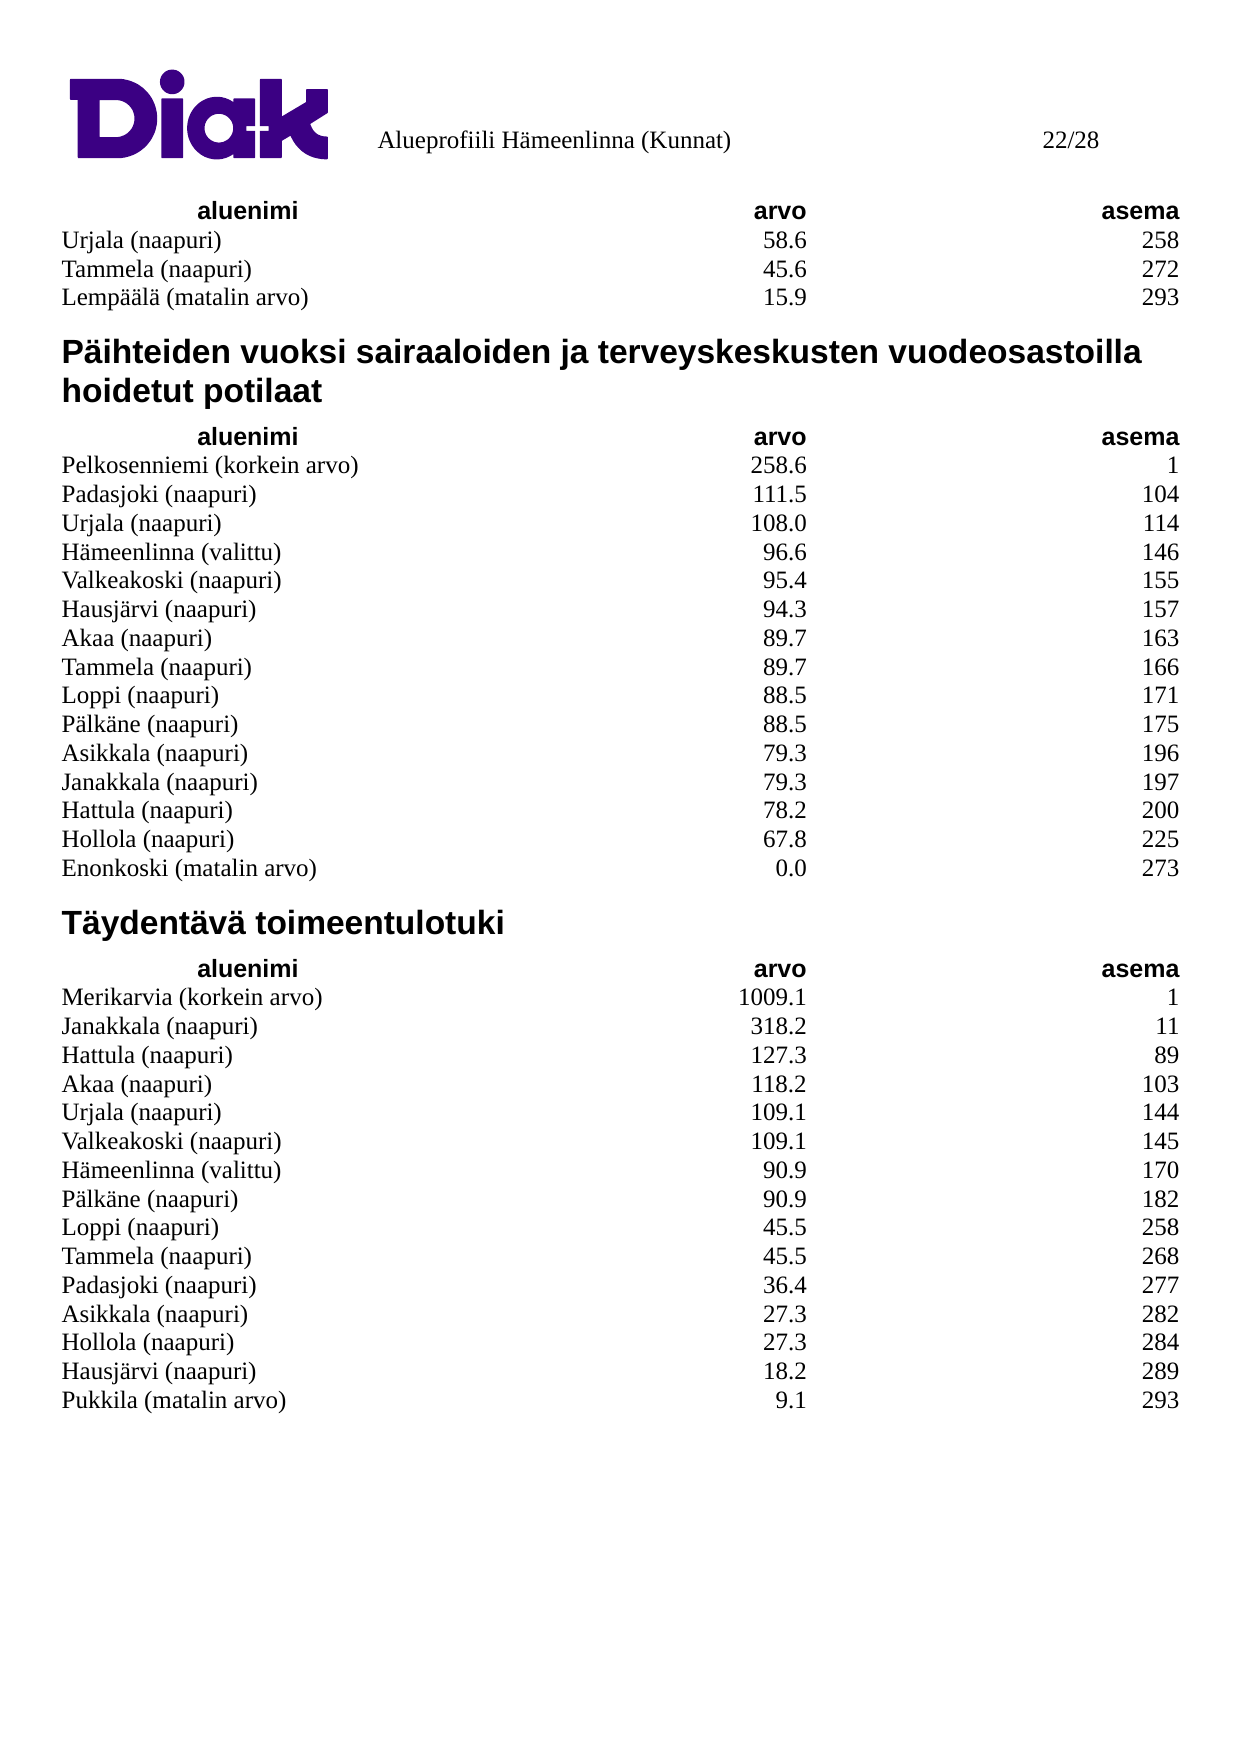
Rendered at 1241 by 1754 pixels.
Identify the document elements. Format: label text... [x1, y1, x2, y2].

table_cell 157 [806, 594, 1179, 623]
table_header aluenimi [61, 196, 434, 225]
table_cell Urjala (naapuri) [61, 225, 434, 254]
table_cell Urjala (naapuri) [61, 1098, 434, 1126]
table_cell 89.7 [434, 652, 806, 681]
table_cell Janakkala (naapuri) [61, 767, 434, 796]
table_cell 225 [806, 824, 1179, 853]
table_cell 175 [806, 709, 1179, 738]
table_cell Akaa (naapuri) [61, 623, 434, 652]
table_cell Urjala (naapuri) [61, 508, 434, 537]
table_cell 88.5 [434, 681, 806, 709]
table_cell 258 [806, 225, 1179, 254]
table_header asema [806, 196, 1179, 225]
table_cell Hämeenlinna (valittu) [61, 537, 434, 566]
table_cell 15.9 [434, 283, 806, 311]
table_cell Padasjoki (naapuri) [61, 1270, 434, 1299]
table_header aluenimi [61, 954, 434, 982]
table_cell 27.3 [434, 1299, 806, 1327]
table_cell 268 [806, 1241, 1179, 1270]
table_cell 284 [806, 1328, 1179, 1356]
table_cell Asikkala (naapuri) [61, 738, 434, 767]
table_cell 1 [806, 451, 1179, 479]
table_cell 103 [806, 1069, 1179, 1097]
table_cell 36.4 [434, 1270, 806, 1299]
table_cell 145 [806, 1126, 1179, 1155]
subtitle Täydentävä toimeentulotuki [61, 903, 1179, 941]
table_cell Loppi (naapuri) [61, 1213, 434, 1241]
table_cell 258 [806, 1213, 1179, 1241]
table_cell 79.3 [434, 738, 806, 767]
table_cell 109.1 [434, 1126, 806, 1155]
table_cell 89.7 [434, 623, 806, 652]
table_cell 109.1 [434, 1098, 806, 1126]
table_cell 0.0 [434, 853, 806, 882]
table_cell 163 [806, 623, 1179, 652]
table_cell 95.4 [434, 566, 806, 594]
table_cell 79.3 [434, 767, 806, 796]
table_cell Pälkäne (naapuri) [61, 1184, 434, 1212]
table_cell Pukkila (matalin arvo) [61, 1385, 434, 1414]
table_cell 277 [806, 1270, 1179, 1299]
table_cell 94.3 [434, 594, 806, 623]
table_cell 166 [806, 652, 1179, 681]
table_cell 289 [806, 1356, 1179, 1385]
table_cell Loppi (naapuri) [61, 681, 434, 709]
table_cell Hämeenlinna (valittu) [61, 1155, 434, 1184]
table_cell 104 [806, 479, 1179, 508]
table_cell 196 [806, 738, 1179, 767]
table_cell Pelkosenniemi (korkein arvo) [61, 451, 434, 479]
table_cell Hollola (naapuri) [61, 824, 434, 853]
table_cell 197 [806, 767, 1179, 796]
table_cell 18.2 [434, 1356, 806, 1385]
table_cell Janakkala (naapuri) [61, 1011, 434, 1040]
table_cell 182 [806, 1184, 1179, 1212]
table_cell 45.6 [434, 254, 806, 282]
table_cell Padasjoki (naapuri) [61, 479, 434, 508]
table_cell Asikkala (naapuri) [61, 1299, 434, 1327]
table_cell 200 [806, 796, 1179, 824]
table_cell 45.5 [434, 1241, 806, 1270]
table_cell Valkeakoski (naapuri) [61, 566, 434, 594]
table_cell 96.6 [434, 537, 806, 566]
table_cell 282 [806, 1299, 1179, 1327]
table_cell 144 [806, 1098, 1179, 1126]
table_cell Hollola (naapuri) [61, 1328, 434, 1356]
table_cell 90.9 [434, 1155, 806, 1184]
table_cell 170 [806, 1155, 1179, 1184]
table_cell 90.9 [434, 1184, 806, 1212]
table_cell Hausjärvi (naapuri) [61, 1356, 434, 1385]
table_cell 318.2 [434, 1011, 806, 1040]
table_header aluenimi [61, 422, 434, 451]
table_cell 293 [806, 1385, 1179, 1414]
table_cell 272 [806, 254, 1179, 282]
table_cell 293 [806, 283, 1179, 311]
table_cell 1 [806, 983, 1179, 1011]
table_cell Hattula (naapuri) [61, 1040, 434, 1069]
table_cell Lempäälä (matalin arvo) [61, 283, 434, 311]
table_cell Pälkäne (naapuri) [61, 709, 434, 738]
table_cell 146 [806, 537, 1179, 566]
table_cell 171 [806, 681, 1179, 709]
table_cell 114 [806, 508, 1179, 537]
table_cell 258.6 [434, 451, 806, 479]
table_cell 118.2 [434, 1069, 806, 1097]
table_header arvo [434, 196, 806, 225]
table_cell 88.5 [434, 709, 806, 738]
table_cell Tammela (naapuri) [61, 254, 434, 282]
table_cell Hattula (naapuri) [61, 796, 434, 824]
table_cell 89 [806, 1040, 1179, 1069]
table_cell 45.5 [434, 1213, 806, 1241]
table_cell 108.0 [434, 508, 806, 537]
table_cell 58.6 [434, 225, 806, 254]
table_cell 27.3 [434, 1328, 806, 1356]
table_header asema [806, 422, 1179, 451]
table_header arvo [434, 954, 806, 982]
table_cell Enonkoski (matalin arvo) [61, 853, 434, 882]
table_cell 9.1 [434, 1385, 806, 1414]
table_cell Hausjärvi (naapuri) [61, 594, 434, 623]
table_header arvo [434, 422, 806, 451]
table_cell 1009.1 [434, 983, 806, 1011]
table_cell 273 [806, 853, 1179, 882]
table_cell Tammela (naapuri) [61, 652, 434, 681]
table_cell 67.8 [434, 824, 806, 853]
table_header asema [806, 954, 1179, 982]
table_cell Merikarvia (korkein arvo) [61, 983, 434, 1011]
table_cell Tammela (naapuri) [61, 1241, 434, 1270]
subtitle Päihteiden vuoksi sairaaloiden ja terveyskeskusten vuodeosastoilla hoidetut potilaat [61, 332, 1179, 409]
table_cell Valkeakoski (naapuri) [61, 1126, 434, 1155]
table_cell Akaa (naapuri) [61, 1069, 434, 1097]
table_cell 78.2 [434, 796, 806, 824]
table_cell 11 [806, 1011, 1179, 1040]
table_cell 111.5 [434, 479, 806, 508]
table_cell 127.3 [434, 1040, 806, 1069]
table_cell 155 [806, 566, 1179, 594]
